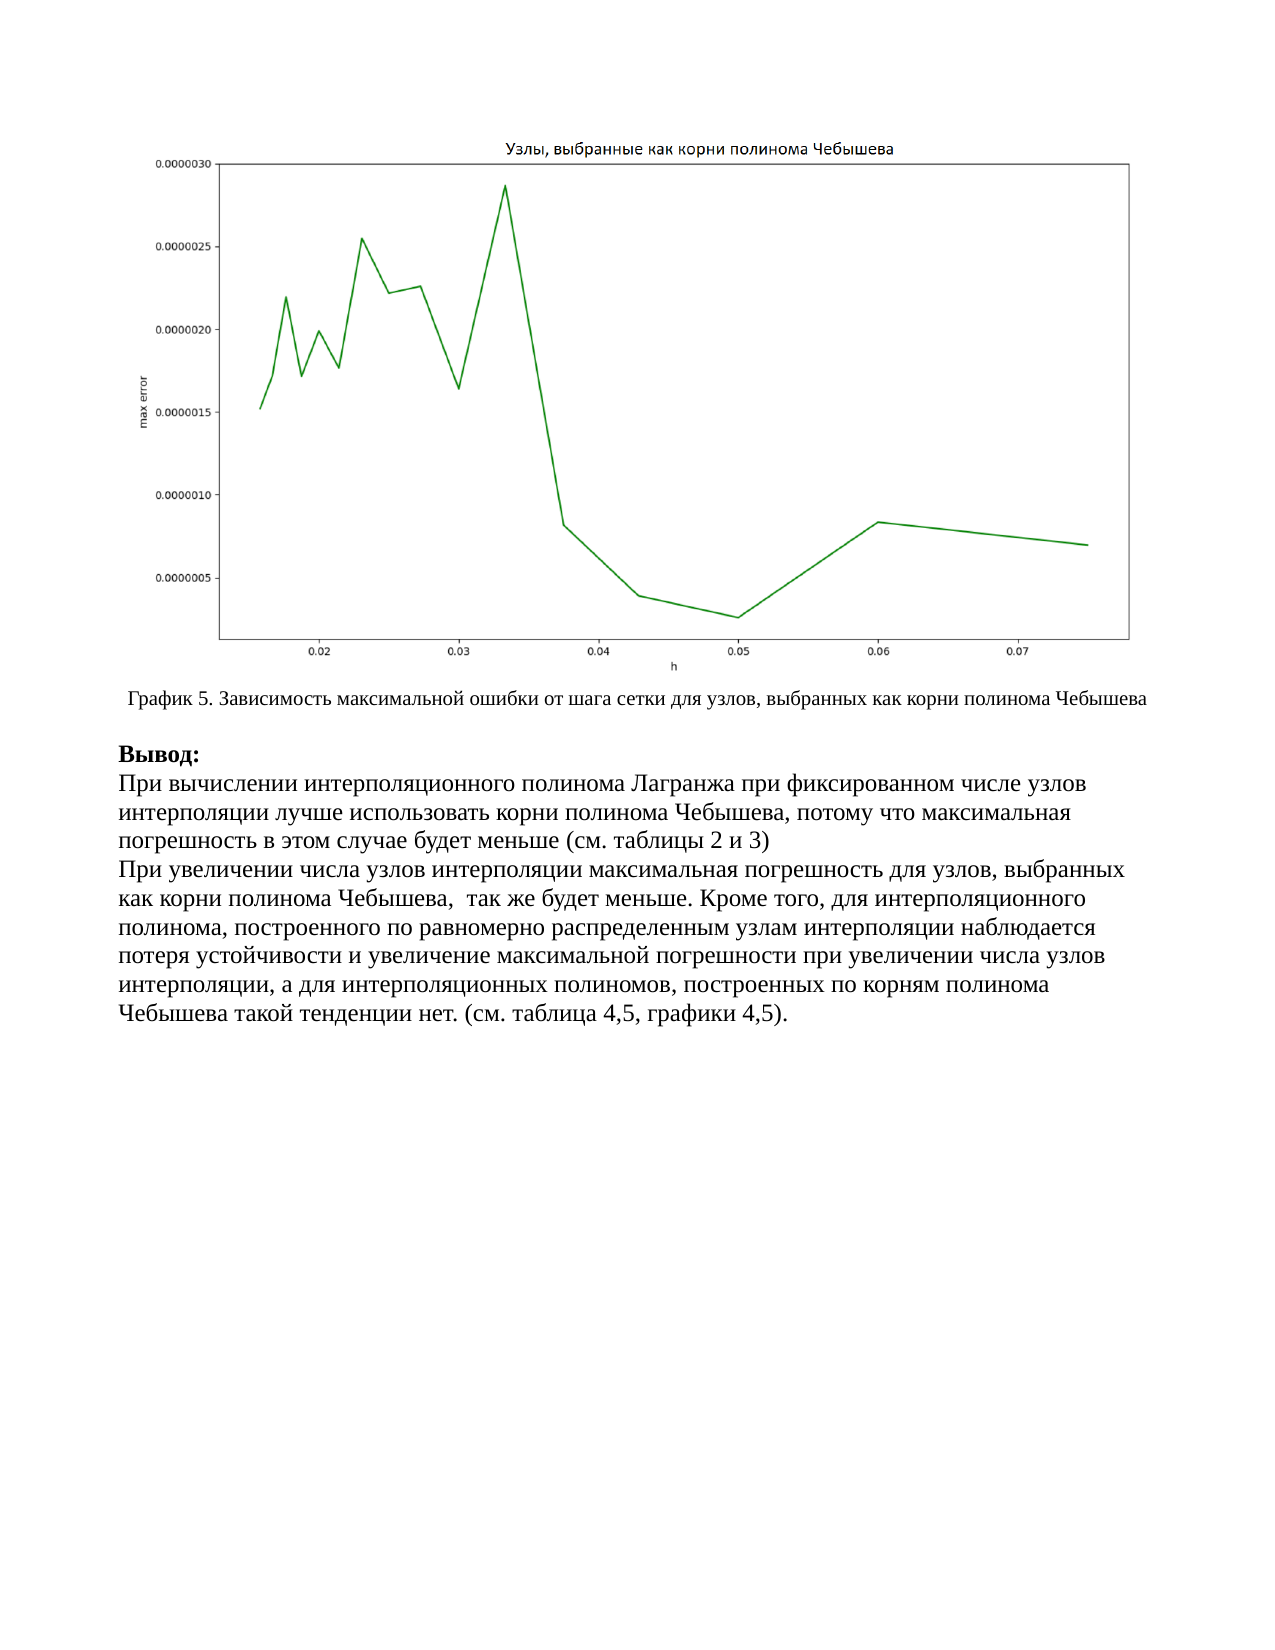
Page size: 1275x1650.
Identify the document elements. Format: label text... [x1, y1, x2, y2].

text Вывод: [118, 739, 1157, 768]
text График 5. Зависимость максимальной ошибки от шага сетки для узлов, выбранных как корни полинома Чебышева [118, 118, 1157, 710]
text При вычислении интерполяционного полинома Лагранжа при фиксированном числе узлов интерполяции лучше использовать корни полинома Чебышева, потому что максимальная погрешность в этом случае будет меньше (см. таблицы 2 и 3) [118, 768, 1157, 854]
picture [123, 121, 1163, 687]
text При увеличении числа узлов интерполяции максимальная погрешность для узлов, выбранных как корни полинома Чебышева, так же будет меньше. Кроме того, для интерполяционного полинома, построенного по равномерно распределенным узлам интерполяции наблюдается потеря устойчивости и увеличение максимальной погрешности при увеличении числа узлов интерполяции, а для интерполяционных полиномов, построенных по корням полинома Чебышева такой тенденции нет. (см. таблица 4,5, графики 4,5). [118, 854, 1157, 1027]
